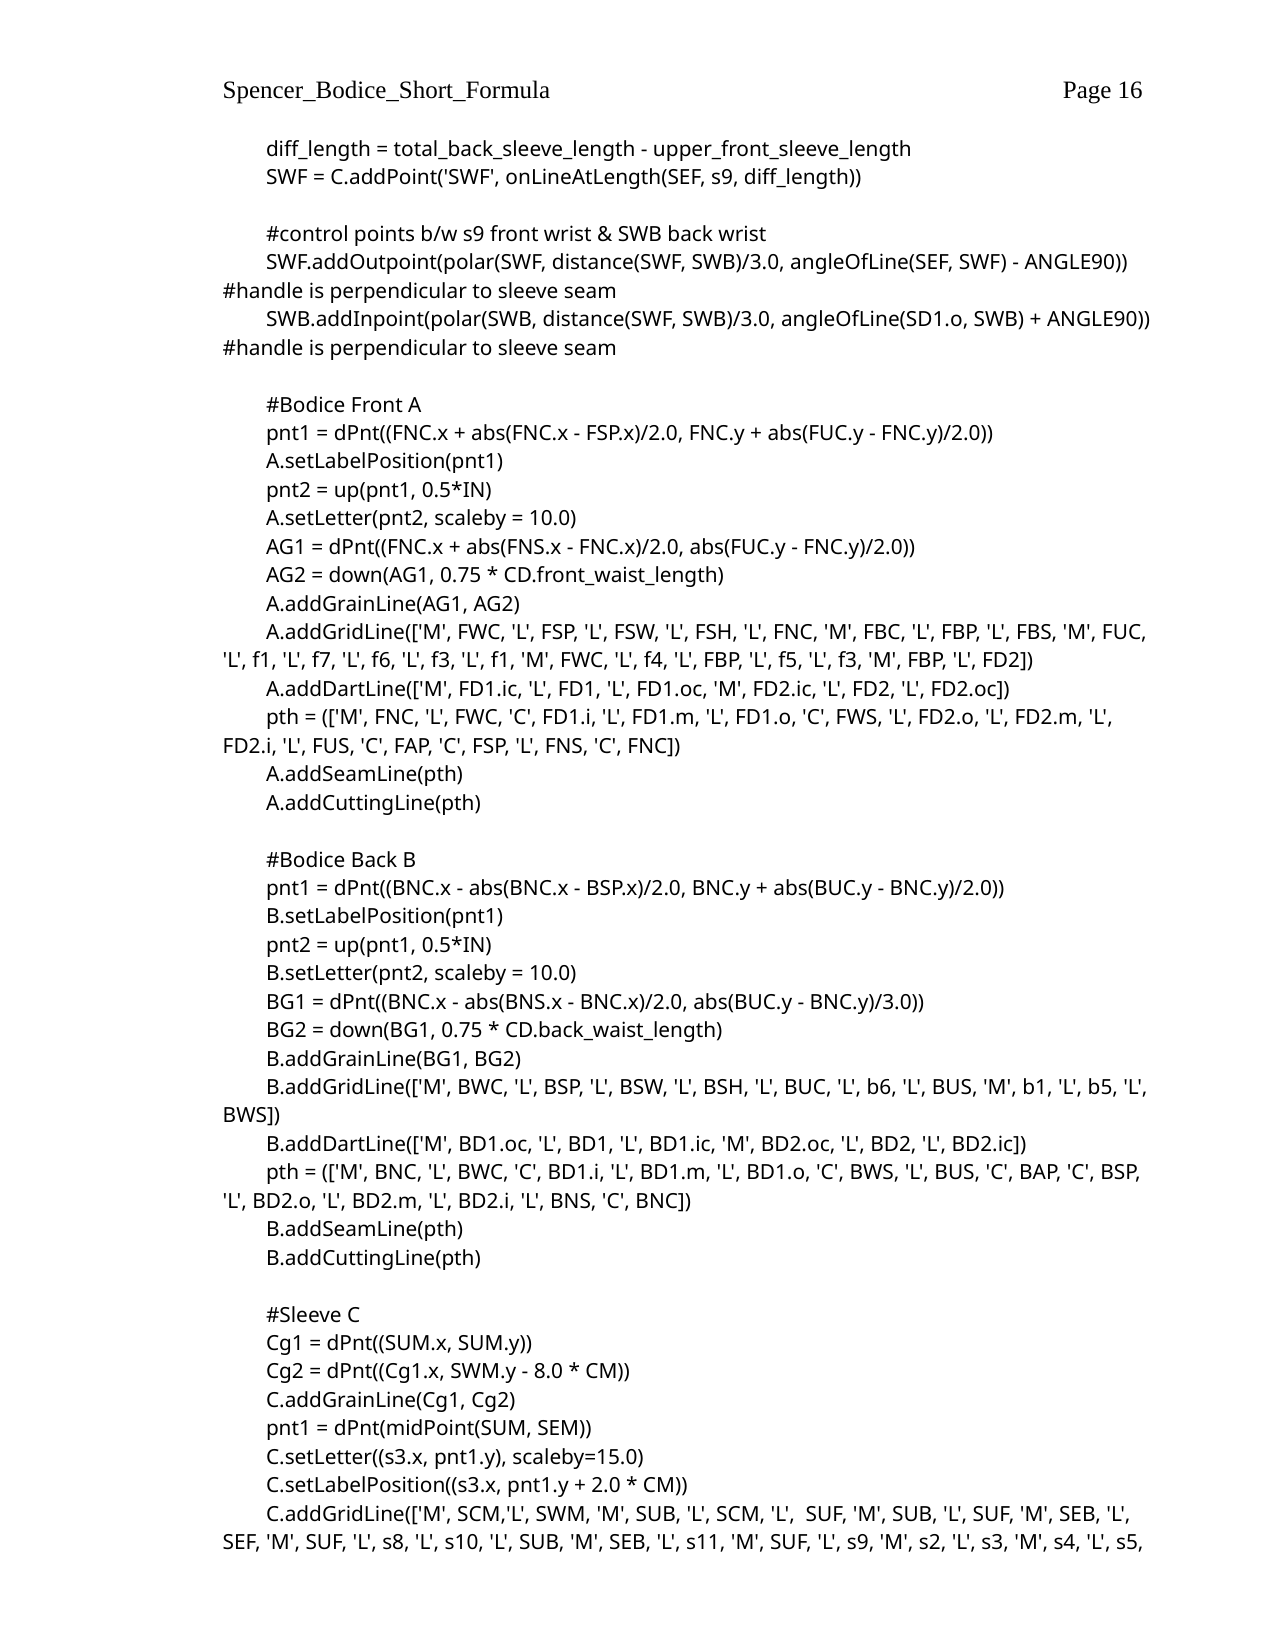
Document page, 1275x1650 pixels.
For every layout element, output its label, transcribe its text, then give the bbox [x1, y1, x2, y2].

text diff_length = total_back_sleeve_length - upper_front_sleeve_length [222, 134, 1158, 162]
text C.setLetter((s3.x, pnt1.y), scaleby=15.0) [222, 1442, 1158, 1470]
text BG1 = dPnt((BNC.x - abs(BNS.x - BNC.x)/2.0, abs(BUC.y - BNC.y)/3.0)) [222, 987, 1158, 1015]
text A.setLabelPosition(pnt1) [222, 447, 1158, 475]
text SWF.addOutpoint(polar(SWF, distance(SWF, SWB)/3.0, angleOfLine(SEF, SWF) - ANGLE90)) #handle is perpendicular to sleeve seam [222, 247, 1158, 304]
text SWB.addInpoint(polar(SWB, distance(SWF, SWB)/3.0, angleOfLine(SD1.o, SWB) + ANGLE90)) #handle is perpendicular to sleeve seam [222, 304, 1158, 361]
text AG2 = down(AG1, 0.75 * CD.front_waist_length) [222, 560, 1158, 589]
text A.addGridLine(['M', FWC, 'L', FSP, 'L', FSW, 'L', FSH, 'L', FNC, 'M', FBC, 'L', FBP, 'L', FBS, 'M', FUC, 'L', f1, 'L', f7, 'L', f6, 'L', f3, 'L', f1, 'M', FWC, 'L', f4, 'L', FBP, 'L', f5, 'L', f3, 'M', FBP, 'L', FD2]) [222, 617, 1158, 674]
text pnt2 = up(pnt1, 0.5*IN) [222, 930, 1158, 958]
text pnt1 = dPnt(midPoint(SUM, SEM)) [222, 1413, 1158, 1442]
text A.setLetter(pnt2, scaleby = 10.0) [222, 503, 1158, 532]
text A.addDartLine(['M', FD1.ic, 'L', FD1, 'L', FD1.oc, 'M', FD2.ic, 'L', FD2, 'L', FD2.oc]) [222, 674, 1158, 702]
text B.addCuttingLine(pth) [222, 1243, 1158, 1271]
text pth = (['M', FNC, 'L', FWC, 'C', FD1.i, 'L', FD1.m, 'L', FD1.o, 'C', FWS, 'L', FD2.o, 'L', FD2.m, 'L', FD2.i, 'L', FUS, 'C', FAP, 'C', FSP, 'L', FNS, 'C', FNC]) [222, 702, 1158, 759]
text C.setLabelPosition((s3.x, pnt1.y + 2.0 * CM)) [222, 1470, 1158, 1499]
text AG1 = dPnt((FNC.x + abs(FNS.x - FNC.x)/2.0, abs(FUC.y - FNC.y)/2.0)) [222, 532, 1158, 560]
text C.addGrainLine(Cg1, Cg2) [222, 1385, 1158, 1413]
text #Bodice Front A [222, 390, 1158, 418]
text Cg2 = dPnt((Cg1.x, SWM.y - 8.0 * CM)) [222, 1357, 1158, 1385]
text B.addGridLine(['M', BWC, 'L', BSP, 'L', BSW, 'L', BSH, 'L', BUC, 'L', b6, 'L', BUS, 'M', b1, 'L', b5, 'L', BWS]) [222, 1072, 1158, 1129]
text A.addGrainLine(AG1, AG2) [222, 589, 1158, 617]
text B.setLabelPosition(pnt1) [222, 902, 1158, 930]
text B.setLetter(pnt2, scaleby = 10.0) [222, 958, 1158, 987]
text pnt2 = up(pnt1, 0.5*IN) [222, 475, 1158, 503]
text pnt1 = dPnt((BNC.x - abs(BNC.x - BSP.x)/2.0, BNC.y + abs(BUC.y - BNC.y)/2.0)) [222, 873, 1158, 902]
text #control points b/w s9 front wrist & SWB back wrist [222, 219, 1158, 247]
text BG2 = down(BG1, 0.75 * CD.back_waist_length) [222, 1015, 1158, 1044]
text B.addGrainLine(BG1, BG2) [222, 1044, 1158, 1072]
text SWF = C.addPoint('SWF', onLineAtLength(SEF, s9, diff_length)) [222, 162, 1158, 191]
text B.addSeamLine(pth) [222, 1214, 1158, 1243]
text A.addCuttingLine(pth) [222, 788, 1158, 816]
text A.addSeamLine(pth) [222, 759, 1158, 788]
text Cg1 = dPnt((SUM.x, SUM.y)) [222, 1328, 1158, 1357]
text pnt1 = dPnt((FNC.x + abs(FNC.x - FSP.x)/2.0, FNC.y + abs(FUC.y - FNC.y)/2.0)) [222, 418, 1158, 447]
text pth = (['M', BNC, 'L', BWC, 'C', BD1.i, 'L', BD1.m, 'L', BD1.o, 'C', BWS, 'L', BUS, 'C', BAP, 'C', BSP, 'L', BD2.o, 'L', BD2.m, 'L', BD2.i, 'L', BNS, 'C', BNC]) [222, 1157, 1158, 1214]
text C.addGridLine(['M', SCM,'L', SWM, 'M', SUB, 'L', SCM, 'L', SUF, 'M', SUB, 'L', SUF, 'M', SEB, 'L', SEF, 'M', SUF, 'L', s8, 'L', s10, 'L', SUB, 'M', SEB, 'L', s11, 'M', SUF, 'L', s9, 'M', s2, 'L', s3, 'M', s4, 'L', s5, [222, 1499, 1158, 1556]
text #Sleeve C [222, 1300, 1158, 1328]
text #Bodice Back B [222, 845, 1158, 873]
text B.addDartLine(['M', BD1.oc, 'L', BD1, 'L', BD1.ic, 'M', BD2.oc, 'L', BD2, 'L', BD2.ic]) [222, 1129, 1158, 1157]
